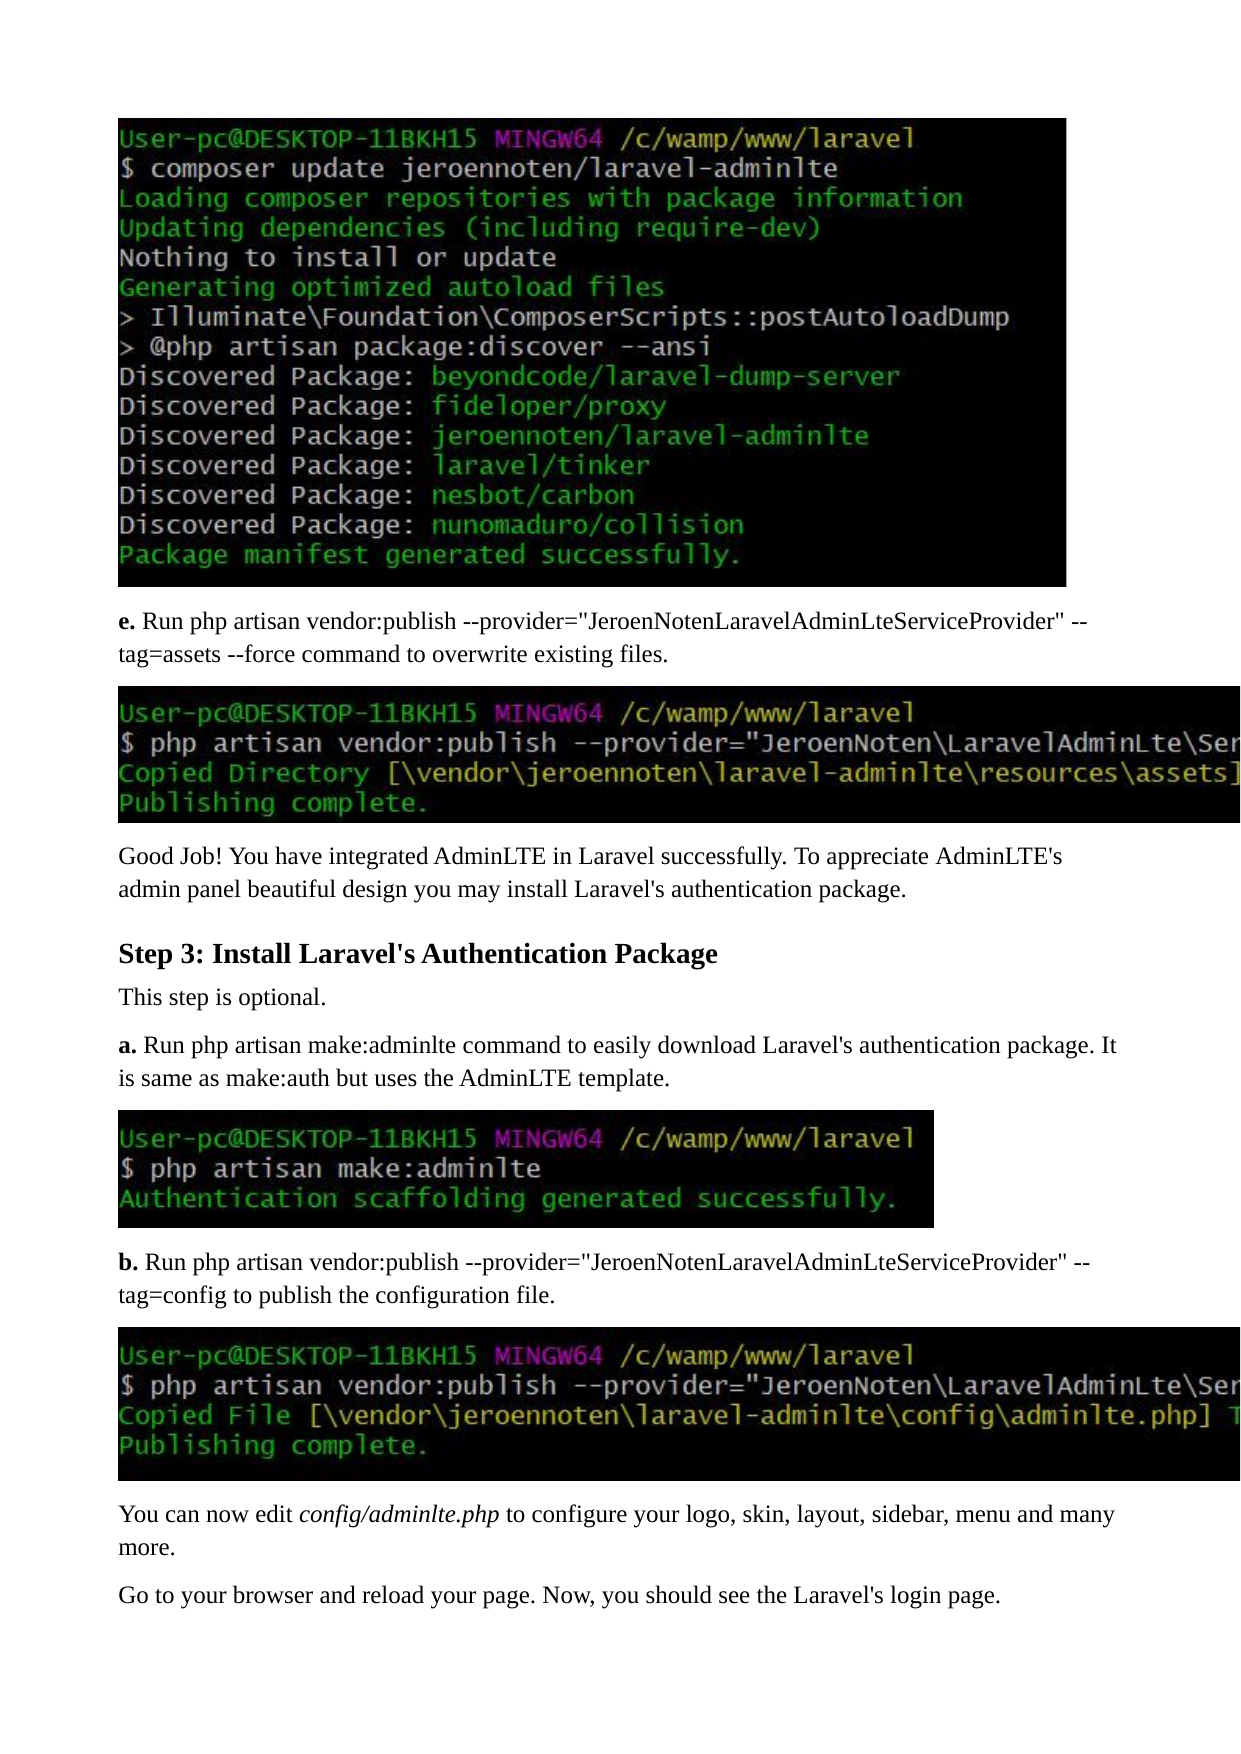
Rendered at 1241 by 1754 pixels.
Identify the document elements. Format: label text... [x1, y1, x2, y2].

picture [118, 1327, 1241, 1481]
picture [118, 118, 1067, 587]
text This step is optional. [118, 982, 1122, 1011]
text e. Run php artisan vendor:publish --provider="JeroenNotenLaravelAdminLteServiceProvider" --tag=assets --force command to overwrite existing files. [118, 606, 1122, 667]
text Go to your browser and reload your page. Now, you should see the Laravel's login page. [118, 1580, 1122, 1609]
text a. Run php artisan make:adminlte command to easily download Laravel's authentication package. It is same as make:auth but uses the AdminLTE template. [118, 1030, 1122, 1092]
text Good Job! You have integrated AdminLTE in Laravel successfully. To appreciate AdminLTE's admin panel beautiful design you may install Laravel's authentication package. [118, 841, 1122, 903]
picture [118, 1110, 934, 1228]
text b. Run php artisan vendor:publish --provider="JeroenNotenLaravelAdminLteServiceProvider" --tag=config to publish the configuration file. [118, 1247, 1122, 1308]
text You can now edit config/adminlte.php to configure your logo, skin, layout, sidebar, menu and many more. [118, 1499, 1122, 1561]
subtitle Step 3: Install Laravel's Authentication Package [118, 936, 1122, 970]
picture [118, 686, 1241, 823]
